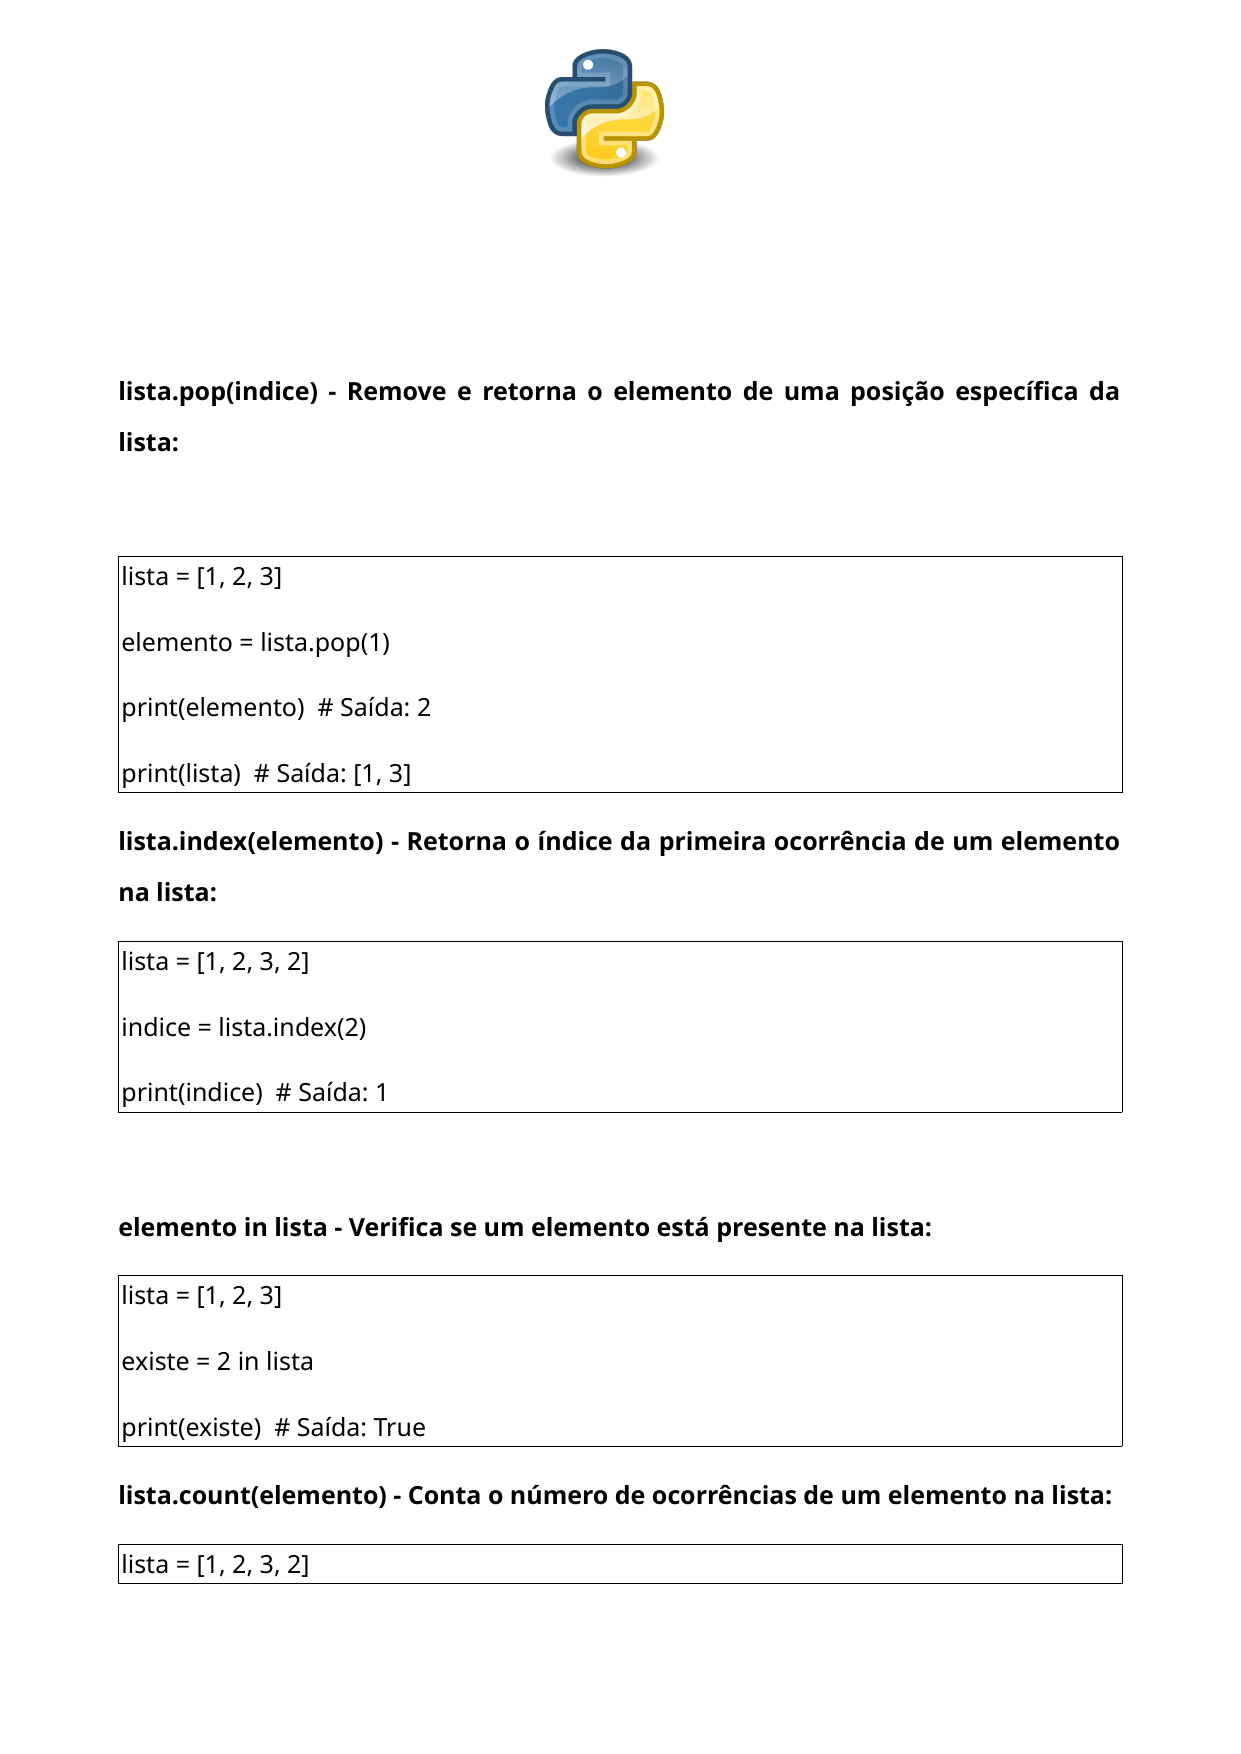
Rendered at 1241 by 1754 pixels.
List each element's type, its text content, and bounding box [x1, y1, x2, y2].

text lista = [1, 2, 3] [119, 557, 1122, 593]
text print(elemento) # Saída: 2 [119, 687, 1122, 724]
text existe = 2 in lista [119, 1341, 1122, 1378]
text print(existe) # Saída: True [119, 1406, 1122, 1446]
text lista.pop(indice) - Remove e retorna o elemento de uma posição específica da lista: [118, 373, 1122, 458]
text lista = [1, 2, 3, 2] [119, 942, 1122, 978]
text elemento in lista - Verifica se um elemento está presente na lista: [118, 1209, 1122, 1243]
text indice = lista.index(2) [119, 1006, 1122, 1043]
text elemento = lista.pop(1) [119, 621, 1122, 658]
text lista.index(elemento) - Retorna o índice da primeira ocorrência de um elemento na lista: [118, 824, 1122, 909]
picture [537, 46, 672, 180]
text lista = [1, 2, 3, 2] [119, 1545, 1122, 1583]
text print(indice) # Saída: 1 [119, 1072, 1122, 1112]
text lista.count(elemento) - Conta o número de ocorrências de um elemento na lista: [118, 1478, 1122, 1512]
text lista = [1, 2, 3] [119, 1276, 1122, 1312]
text print(lista) # Saída: [1, 3] [119, 752, 1122, 792]
